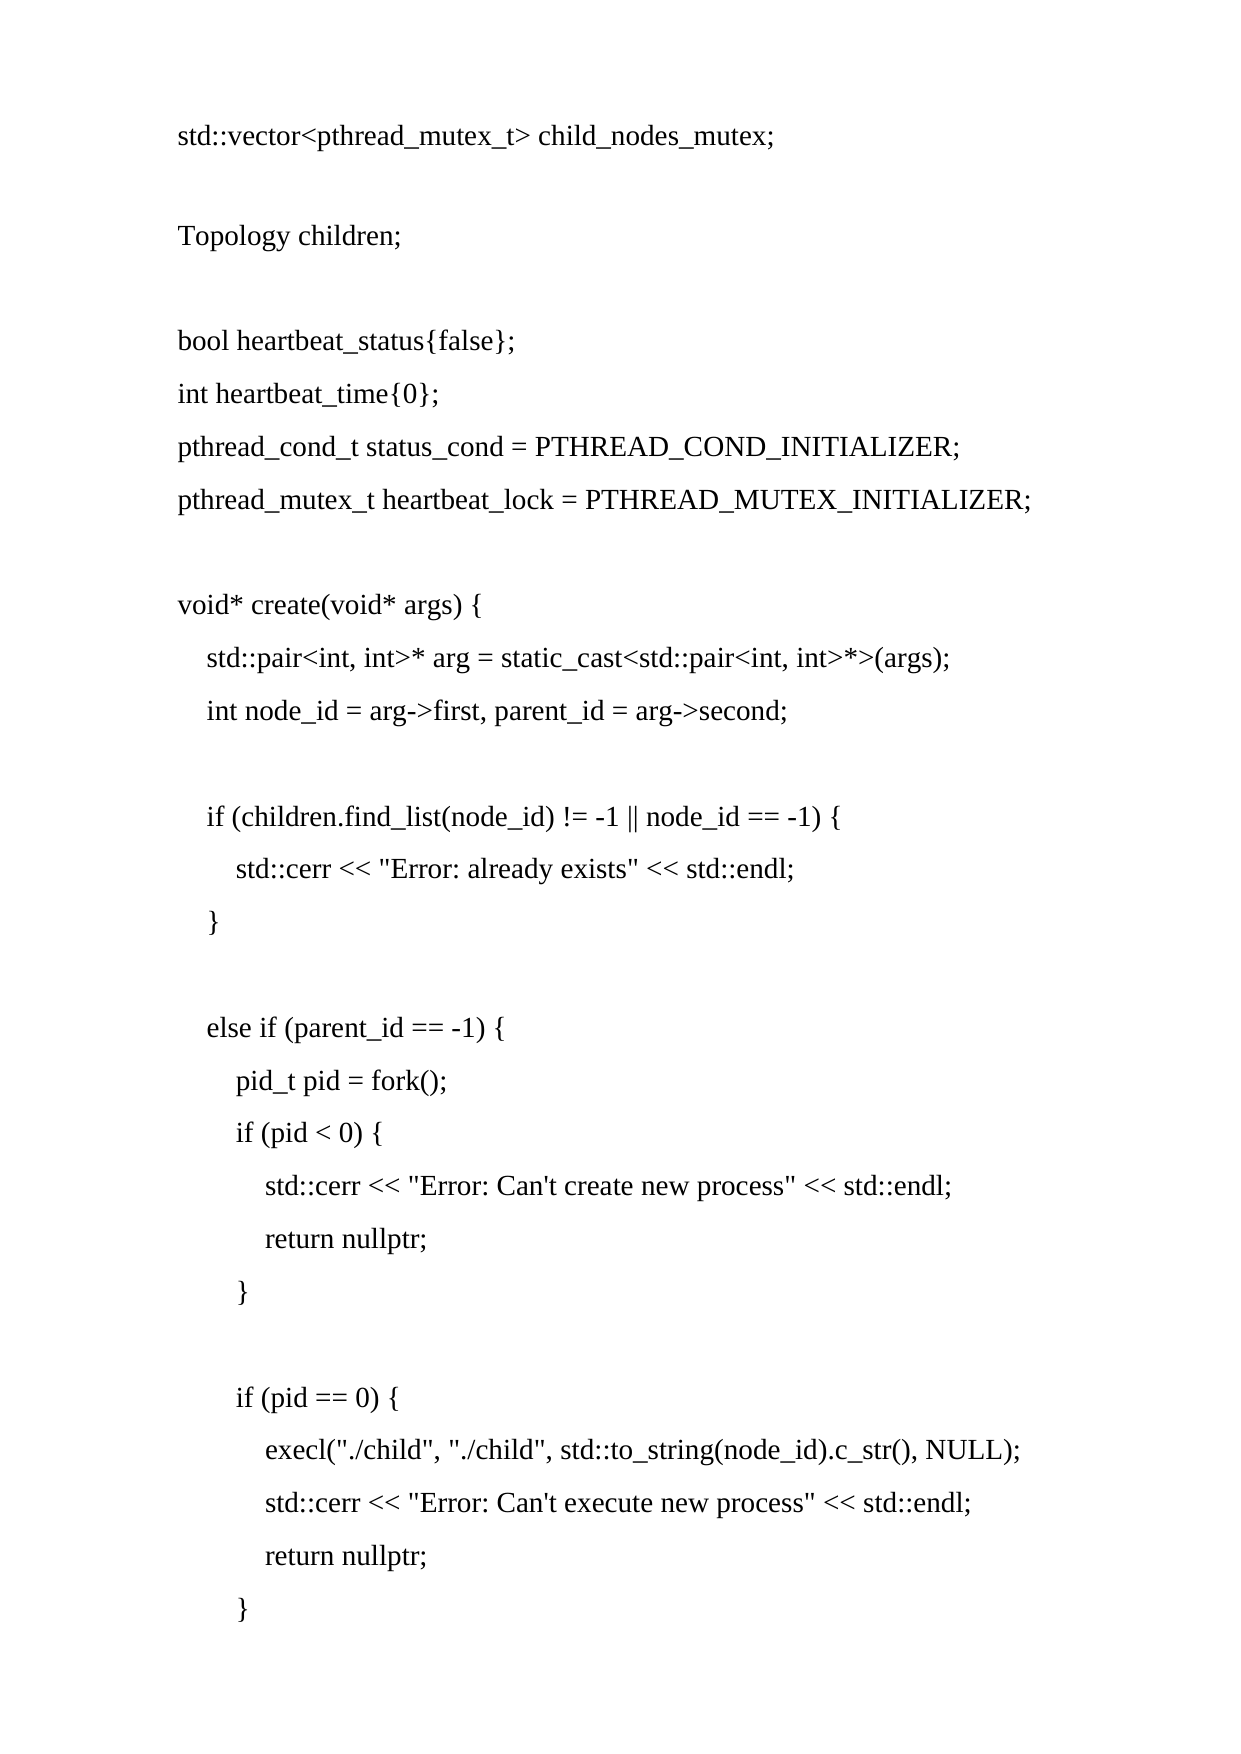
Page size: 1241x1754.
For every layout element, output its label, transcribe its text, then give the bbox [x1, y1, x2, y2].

text pthread_mutex_t heartbeat_lock = PTHREAD_MUTEX_INITIALIZER; [177, 482, 1152, 515]
text execl("./child", "./child", std::to_string(node_id).c_str(), NULL); [177, 1432, 1152, 1466]
text Topology children; [177, 218, 1152, 251]
text void* create(void* args) { [177, 587, 1152, 621]
text } [177, 1591, 1152, 1624]
text std::vector<pthread_mutex_t> child_nodes_mutex; [177, 118, 1152, 152]
text } [177, 1274, 1152, 1308]
text if (children.find_list(node_id) != -1 || node_id == -1) { [177, 799, 1152, 832]
text std::cerr << "Error: Can't create new process" << std::endl; [177, 1168, 1152, 1202]
text } [177, 904, 1152, 938]
text pid_t pid = fork(); [177, 1063, 1152, 1096]
text std::pair<int, int>* arg = static_cast<std::pair<int, int>*>(args); [177, 640, 1152, 674]
text int node_id = arg->first, parent_id = arg->second; [177, 693, 1152, 727]
text else if (parent_id == -1) { [177, 1010, 1152, 1043]
text std::cerr << "Error: already exists" << std::endl; [177, 852, 1152, 885]
text if (pid == 0) { [177, 1380, 1152, 1413]
text std::cerr << "Error: Can't execute new process" << std::endl; [177, 1485, 1152, 1519]
text return nullptr; [177, 1538, 1152, 1572]
text int heartbeat_time{0}; [177, 376, 1152, 410]
text if (pid < 0) { [177, 1116, 1152, 1149]
text bool heartbeat_status{false}; [177, 323, 1152, 357]
text pthread_cond_t status_cond = PTHREAD_COND_INITIALIZER; [177, 429, 1152, 463]
text return nullptr; [177, 1221, 1152, 1255]
